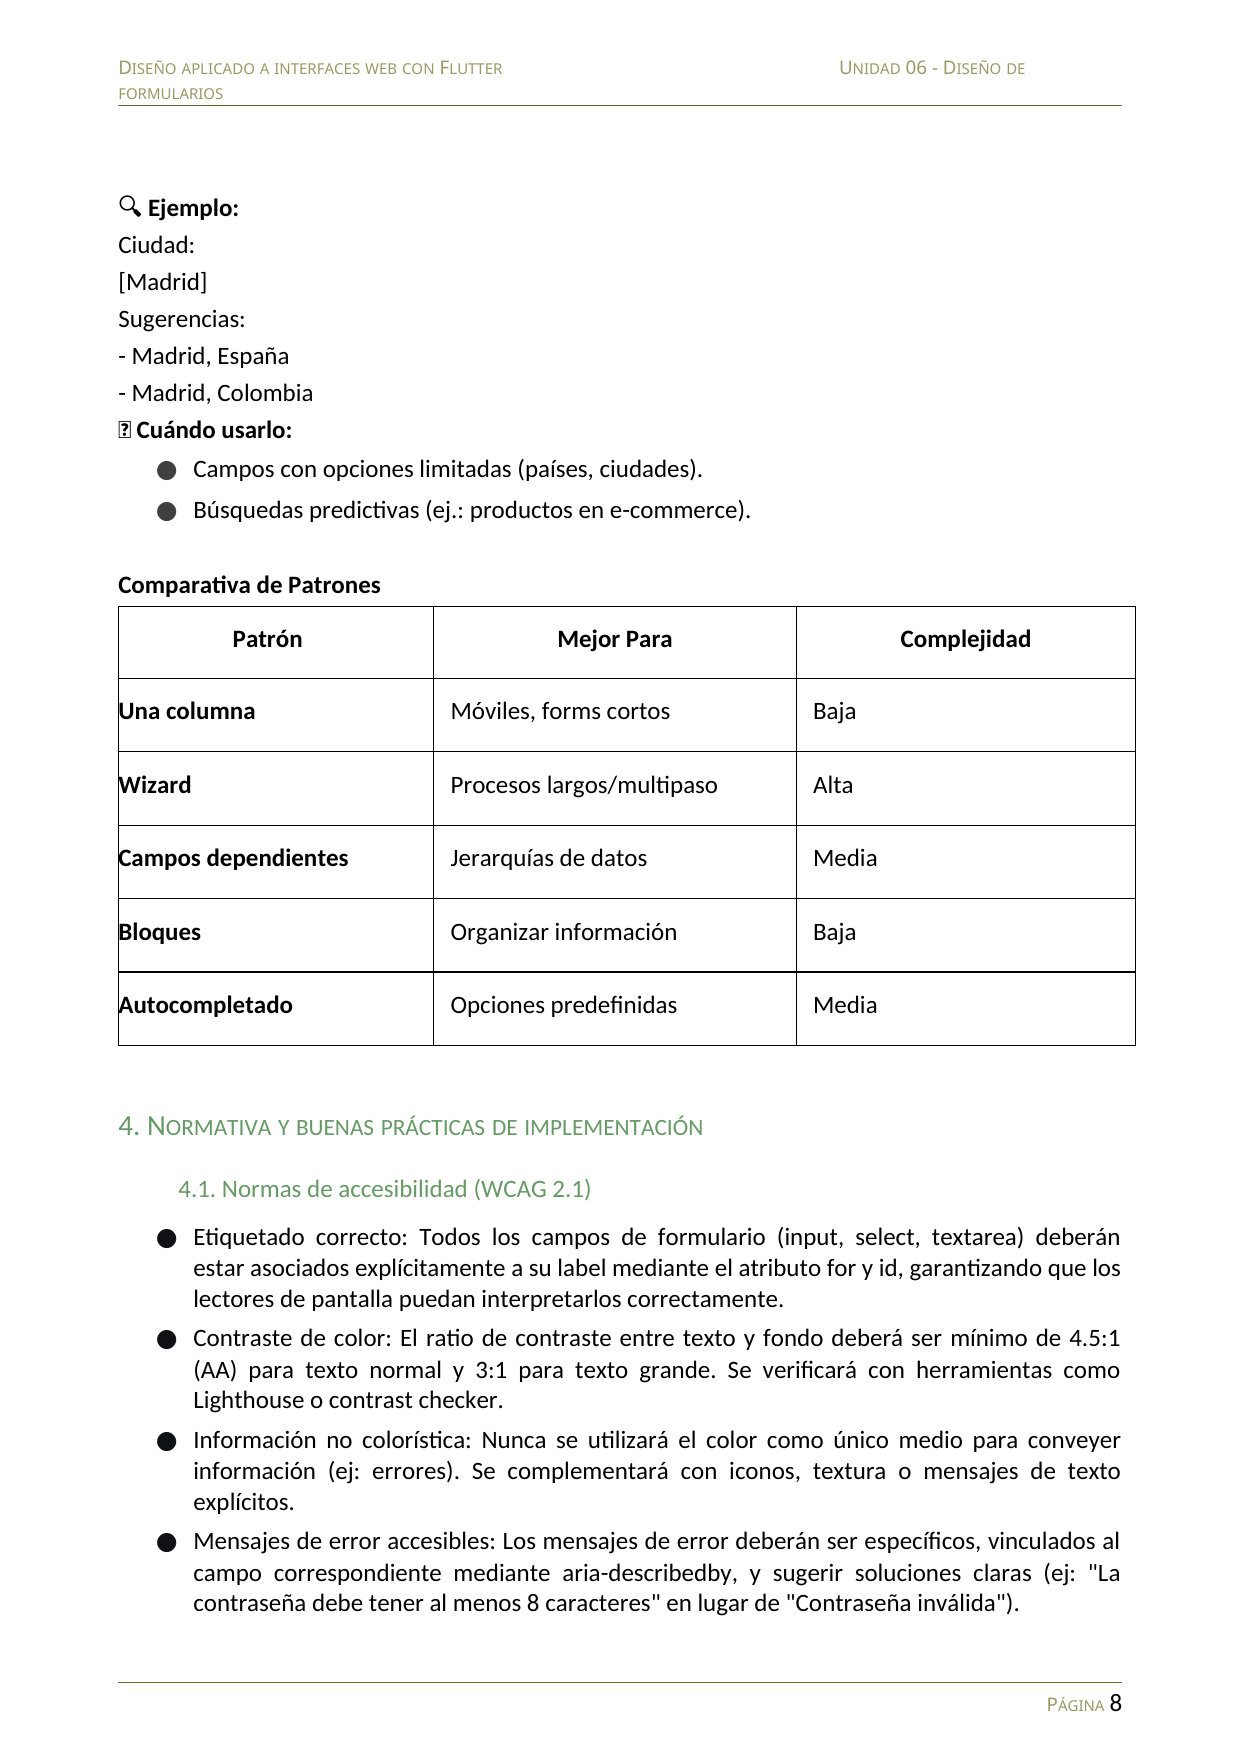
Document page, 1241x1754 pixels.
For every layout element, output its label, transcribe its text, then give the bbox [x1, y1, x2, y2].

table_cell Una columna [119, 679, 433, 751]
table_cell Media [797, 973, 1135, 1045]
table_cell Media [797, 826, 1135, 898]
list Mensajes de error accesibles: Los mensajes de error deberán ser específicos, vinculados al campo correspondiente mediante aria-describedby, y sugerir soluciones claras (ej: "La contraseña debe tener al menos 8 caracteres" en lugar de "Contraseña inválida"). [156, 1523, 1122, 1618]
list Información no colorística: Nunca se utilizará el color como único medio para conveyer información (ej: errores). Se complementará con iconos, textura o mensajes de texto explícitos. [156, 1421, 1122, 1516]
table_header Complejidad [797, 607, 1135, 678]
table_cell Bloques [119, 899, 433, 971]
table_header Mejor Para [434, 607, 796, 678]
text 🔍 Ejemplo: [118, 192, 1122, 222]
table_cell Opciones predefinidas [434, 973, 796, 1045]
list Campos con opciones limitadas (países, ciudades). [156, 451, 1122, 485]
text - Madrid, España [118, 340, 1122, 370]
list Búsquedas predictivas (ej.: productos en e-commerce). [156, 491, 1122, 525]
table_cell Campos dependientes [119, 826, 433, 898]
subtitle 4.1. Normas de accesibilidad (WCAG 2.1) [178, 1173, 1122, 1203]
table_cell Wizard [119, 752, 433, 824]
list Contraste de color: El ratio de contraste entre texto y fondo deberá ser mínimo de 4.5:1 (AA) para texto normal y 3:1 para texto grande. Se verificará con herramientas como Lighthouse o contrast checker. [156, 1320, 1122, 1415]
text [Madrid] [118, 266, 1122, 296]
table_cell Autocompletado [119, 973, 433, 1045]
table_cell Baja [797, 679, 1135, 751]
text 🔧 Cuándo usarlo: [118, 414, 1122, 444]
table_header Patrón [119, 607, 433, 678]
text Ciudad: [118, 229, 1122, 259]
table_cell Alta [797, 752, 1135, 824]
text Comparativa de Patrones [118, 569, 1122, 599]
list Etiquetado correcto: Todos los campos de formulario (input, select, textarea) deberán estar asociados explícitamente a su label mediante el atributo for y id, garantizando que los lectores de pantalla puedan interpretarlos correctamente. [156, 1218, 1122, 1313]
table_cell Baja [797, 899, 1135, 971]
table_cell Organizar información [434, 899, 796, 971]
text Sugerencias: [118, 303, 1122, 333]
table_cell Procesos largos/multipaso [434, 752, 796, 824]
table_cell Jerarquías de datos [434, 826, 796, 898]
text - Madrid, Colombia [118, 377, 1122, 407]
table_cell Móviles, forms cortos [434, 679, 796, 751]
subtitle 4. Normativa y buenas prácticas de implementación [118, 1107, 1122, 1143]
